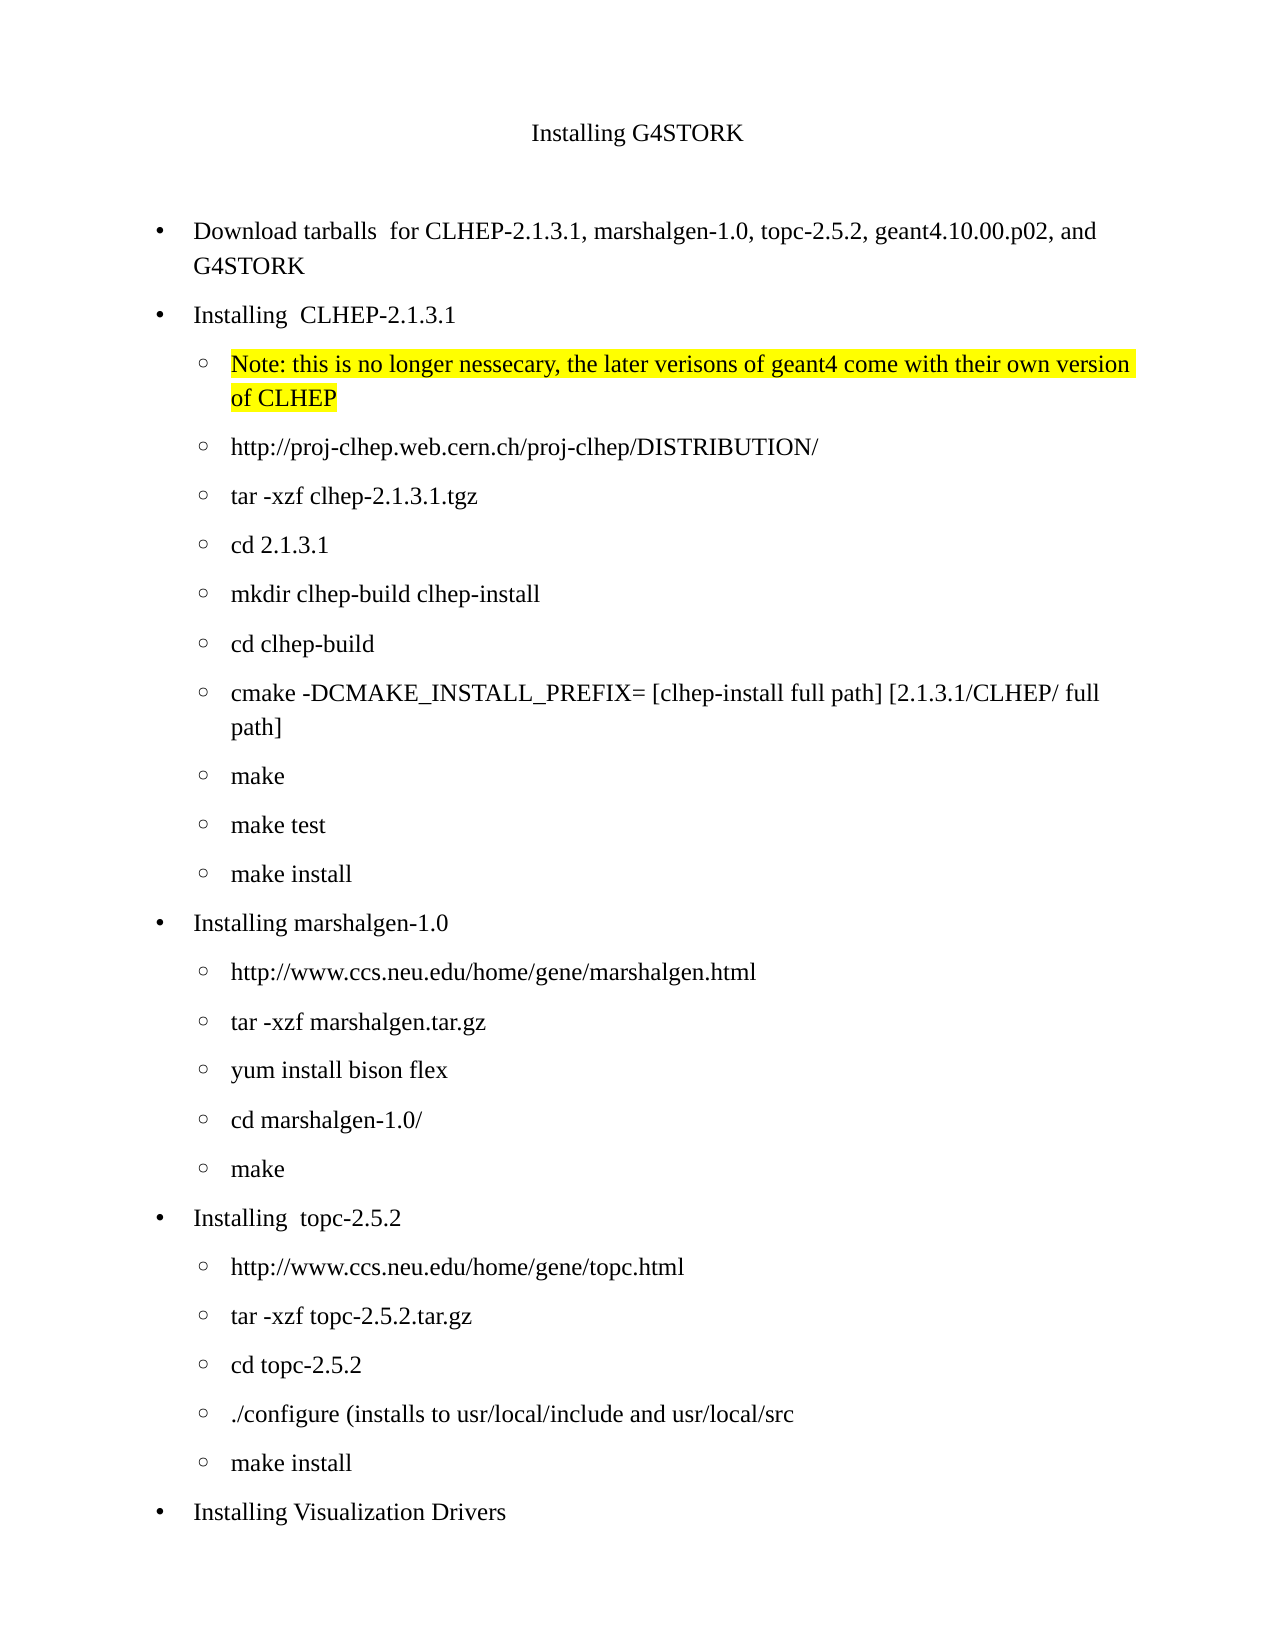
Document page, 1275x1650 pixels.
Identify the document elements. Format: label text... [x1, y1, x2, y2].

list make install [193, 1448, 1157, 1477]
list tar -xzf topc-2.5.2.tar.gz [193, 1301, 1157, 1330]
list Installing marshalgen-1.0 [156, 908, 1157, 937]
list Installing Visualization Drivers [156, 1497, 1157, 1526]
list Note: this is no longer nessecary, the later verisons of geant4 come with their own version of CLHEP [193, 349, 1157, 412]
list mkdir clhep-build clhep-install [193, 579, 1157, 608]
list yum install bison flex [193, 1056, 1157, 1084]
list tar -xzf clhep-2.1.3.1.tgz [193, 481, 1157, 510]
list Installing topc-2.5.2 [156, 1203, 1157, 1232]
list make install [193, 859, 1157, 888]
list make [193, 1154, 1157, 1182]
list http://www.ccs.neu.edu/home/gene/topc.html [193, 1252, 1157, 1281]
text Installing G4STORK [118, 118, 1157, 147]
list tar -xzf marshalgen.tar.gz [193, 1007, 1157, 1035]
list cd topc-2.5.2 [193, 1350, 1157, 1379]
list Download tarballs for CLHEP-2.1.3.1, marshalgen-1.0, topc-2.5.2, geant4.10.00.p02, and G4STORK [156, 216, 1157, 279]
list ./configure (installs to usr/local/include and usr/local/src [193, 1399, 1157, 1428]
list make [193, 761, 1157, 790]
list Installing CLHEP-2.1.3.1 [156, 300, 1157, 328]
list cmake -DCMAKE_INSTALL_PREFIX= [clhep-install full path] [2.1.3.1/CLHEP/ full path] [193, 678, 1157, 741]
list cd 2.1.3.1 [193, 531, 1157, 559]
list http://www.ccs.neu.edu/home/gene/marshalgen.html [193, 957, 1157, 986]
list http://proj-clhep.web.cern.ch/proj-clhep/DISTRIBUTION/ [193, 432, 1157, 461]
list cd marshalgen-1.0/ [193, 1105, 1157, 1133]
list make test [193, 810, 1157, 839]
list cd clhep-build [193, 629, 1157, 657]
